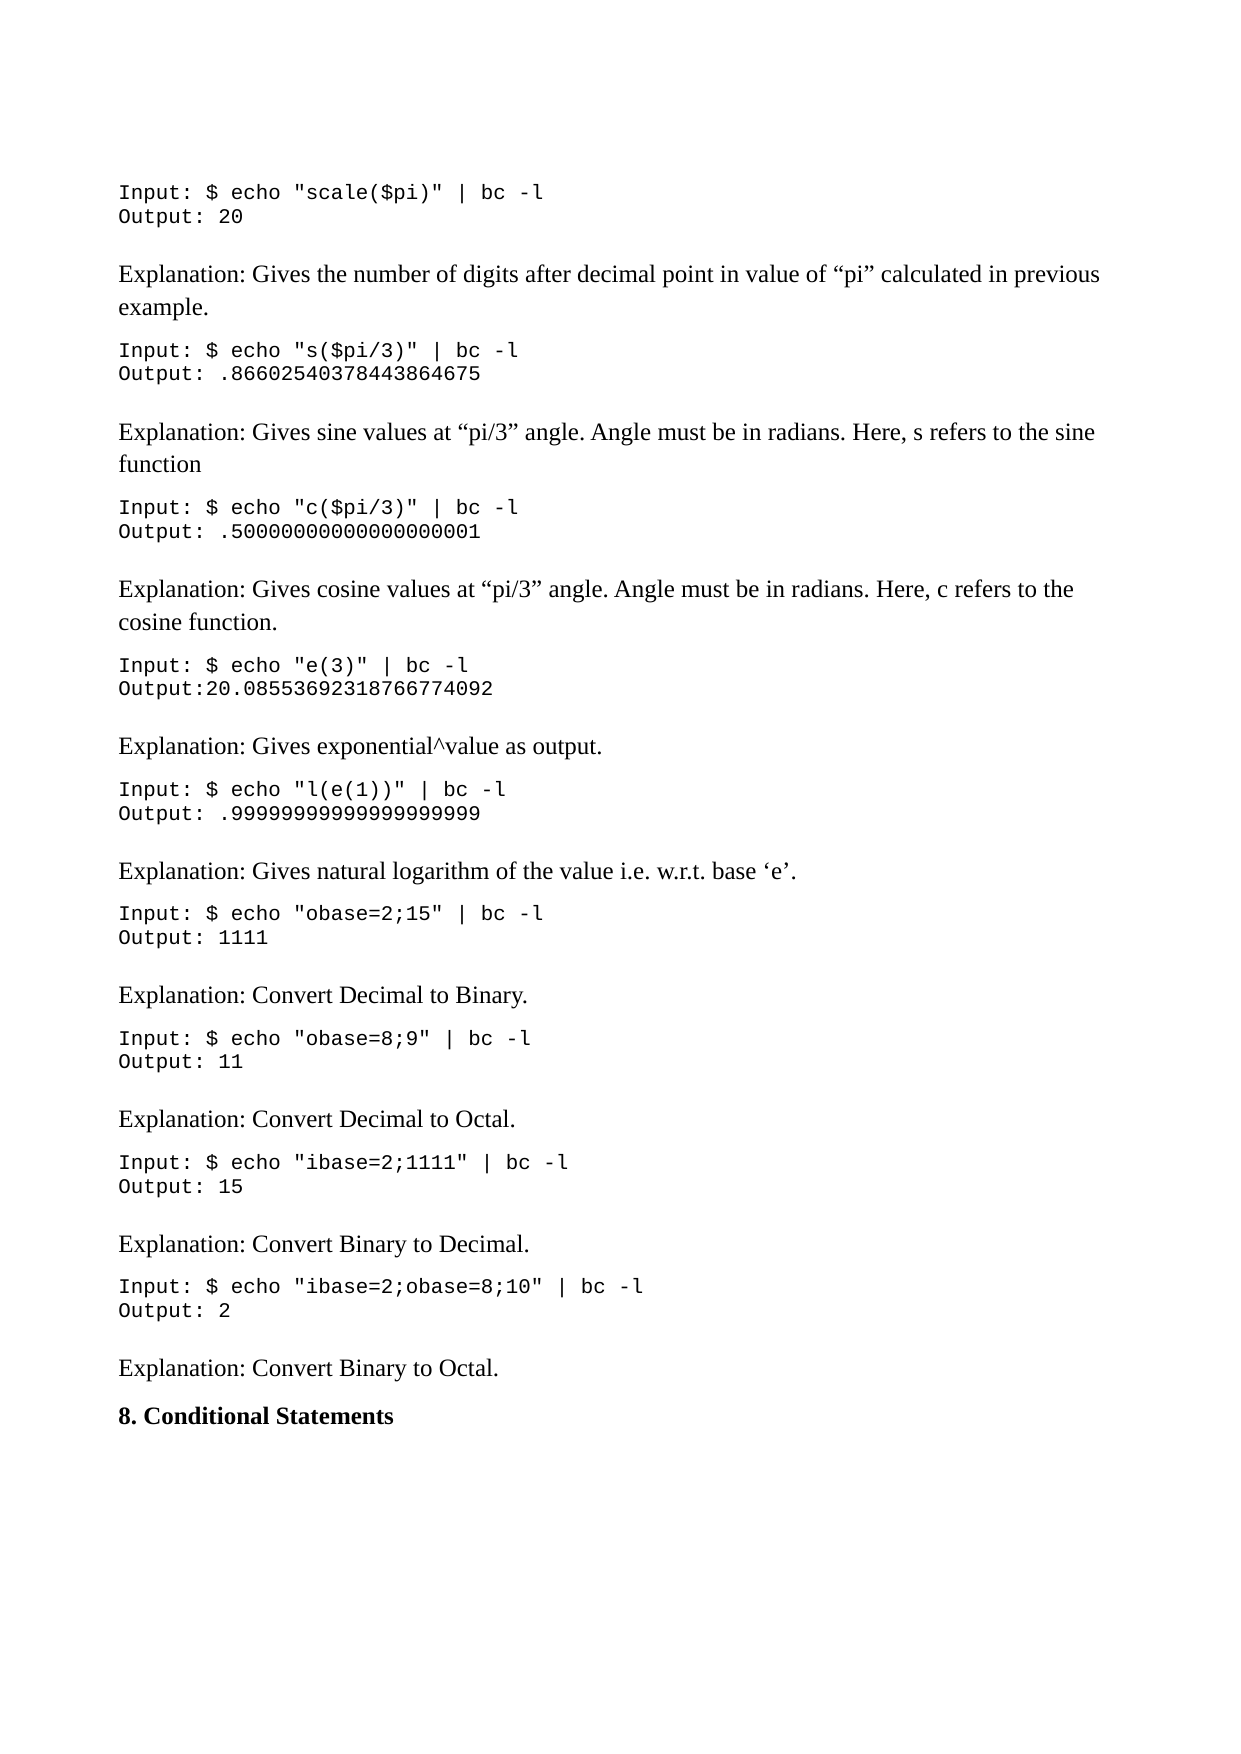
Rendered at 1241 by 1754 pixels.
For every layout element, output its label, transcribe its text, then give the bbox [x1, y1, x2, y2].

text Explanation: Gives the number of digits after decimal point in value of “pi” calculated in previous example. [118, 259, 1122, 321]
text Input: $ echo "obase=2;15" | bc -l [118, 903, 1122, 927]
text Output: 1111 [118, 927, 1122, 951]
text Input: $ echo "ibase=2;1111" | bc -l [118, 1152, 1122, 1176]
text Explanation: Gives sine values at “pi/3” angle. Angle must be in radians. Here, s refers to the sine function [118, 417, 1122, 478]
text Input: $ echo "e(3)" | bc -l [118, 654, 1122, 678]
text Explanation: Gives cosine values at “pi/3” angle. Angle must be in radians. Here, c refers to the cosine function. [118, 574, 1122, 636]
text Output: .99999999999999999999 [118, 803, 1122, 826]
text Explanation: Convert Binary to Octal. [118, 1353, 1122, 1382]
text Input: $ echo "c($pi/3)" | bc -l [118, 497, 1122, 521]
text Output: 20 [118, 206, 1122, 230]
text Explanation: Gives exponential^value as output. [118, 731, 1122, 760]
text Output: 15 [118, 1176, 1122, 1199]
text Input: $ echo "s($pi/3)" | bc -l [118, 340, 1122, 363]
text Input: $ echo "l(e(1))" | bc -l [118, 779, 1122, 803]
text Input: $ echo "obase=8;9" | bc -l [118, 1028, 1122, 1051]
text Explanation: Convert Decimal to Octal. [118, 1104, 1122, 1133]
text Output: 11 [118, 1051, 1122, 1075]
text Output:20.08553692318766774092 [118, 678, 1122, 702]
text Explanation: Gives natural logarithm of the value i.e. w.r.t. base ‘e’. [118, 856, 1122, 884]
text Input: $ echo "ibase=2;obase=8;10" | bc -l [118, 1276, 1122, 1300]
text Output: 2 [118, 1300, 1122, 1324]
text Explanation: Convert Binary to Decimal. [118, 1229, 1122, 1258]
text Explanation: Convert Decimal to Binary. [118, 980, 1122, 1009]
text Input: $ echo "scale($pi)" | bc -l [118, 182, 1122, 206]
text Output: .86602540378443864675 [118, 363, 1122, 387]
text 8. Conditional Statements [118, 1401, 1122, 1429]
text Output: .50000000000000000001 [118, 521, 1122, 544]
